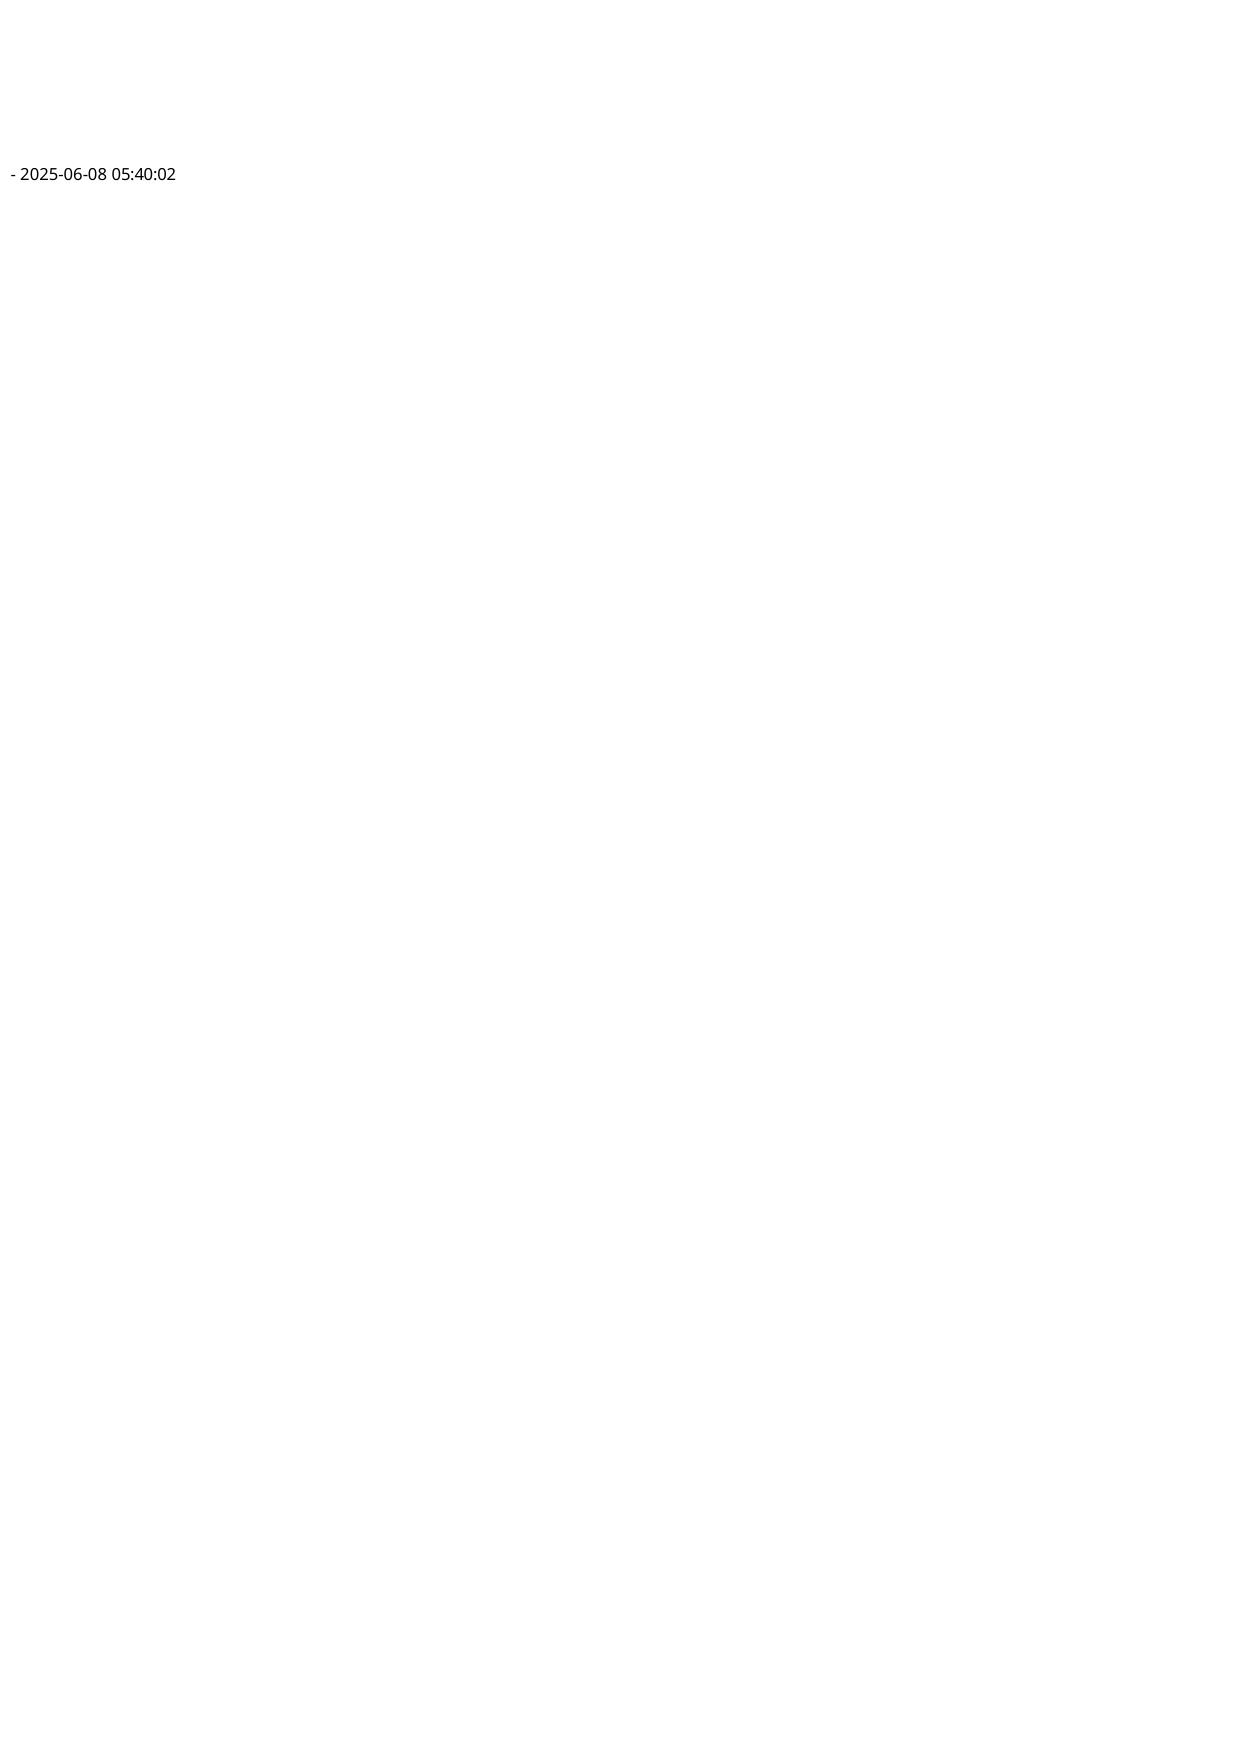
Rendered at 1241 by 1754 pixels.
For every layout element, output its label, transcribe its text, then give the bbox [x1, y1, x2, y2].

text - 2025-06-08 05:40:02 [10, 162, 697, 185]
